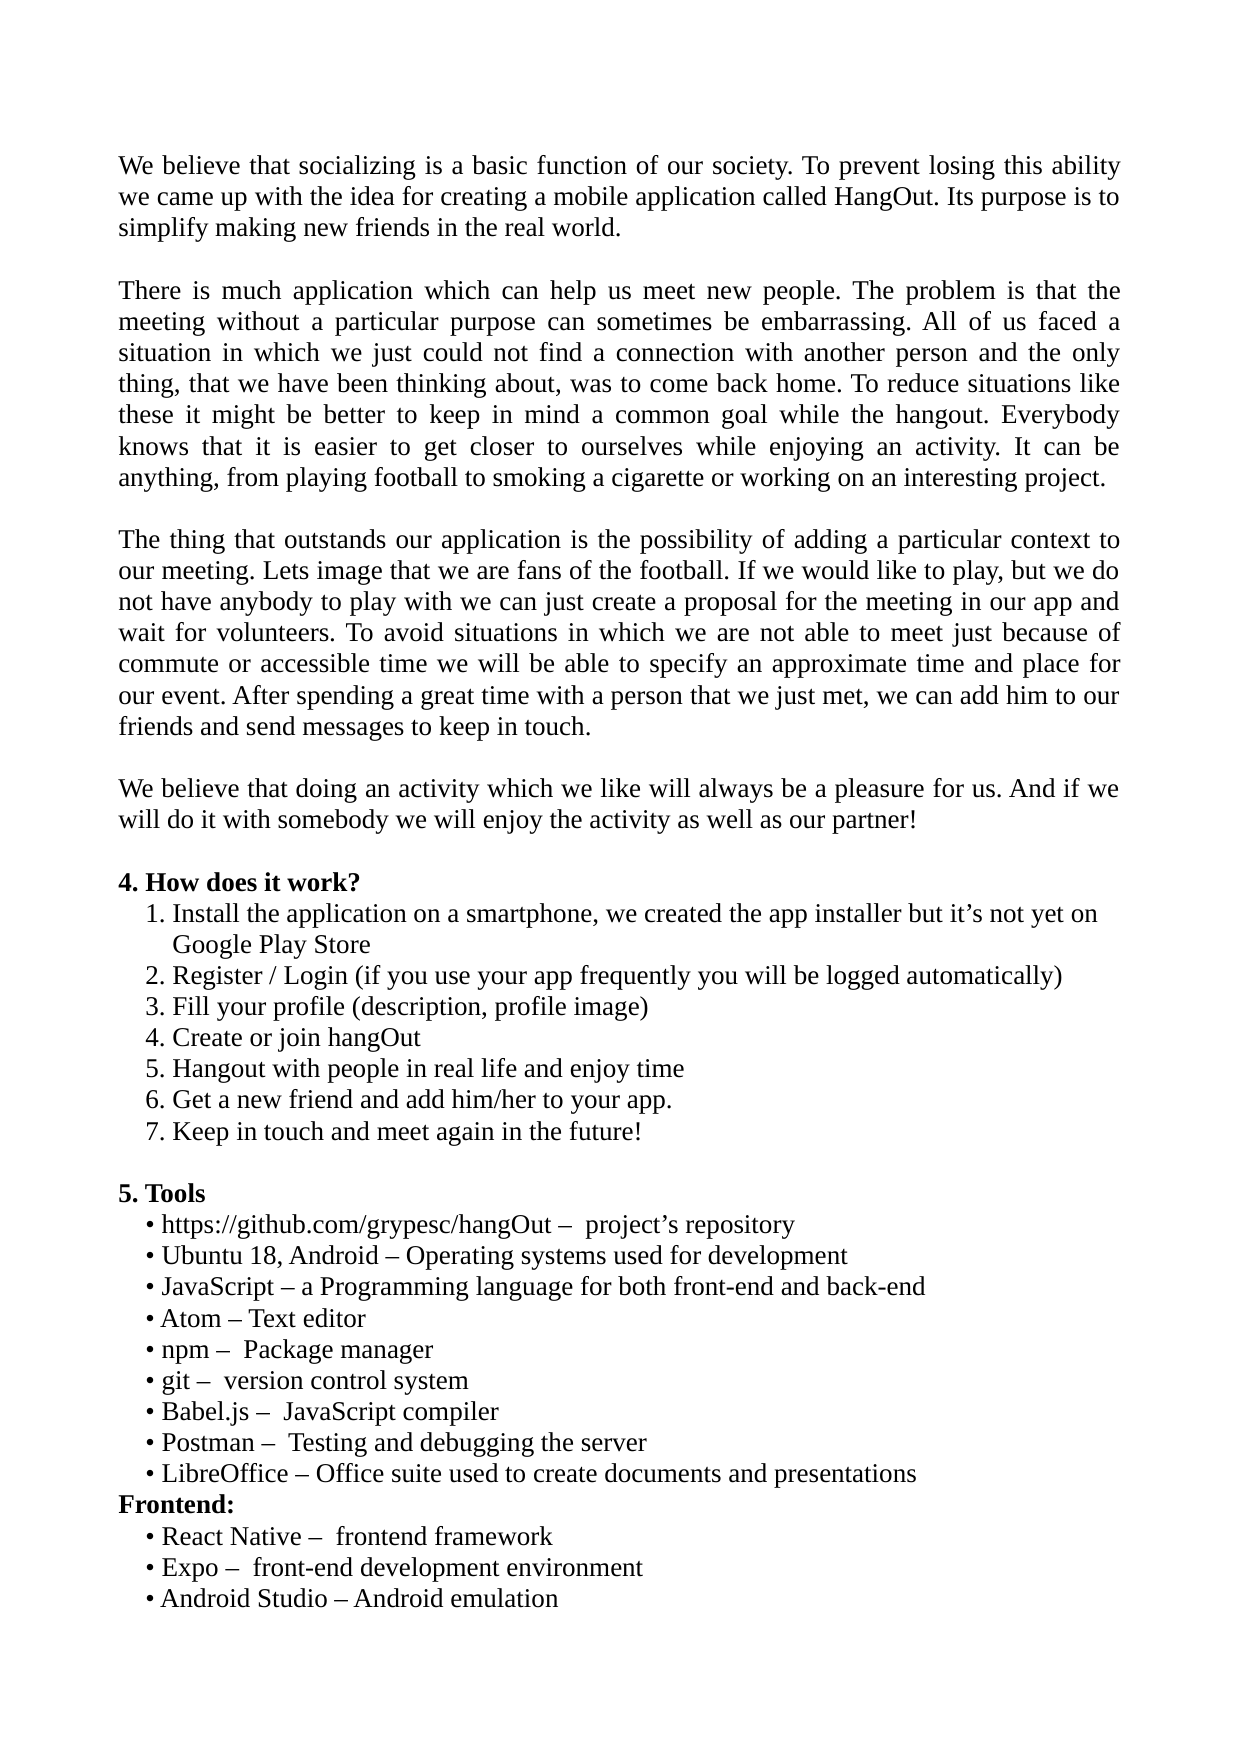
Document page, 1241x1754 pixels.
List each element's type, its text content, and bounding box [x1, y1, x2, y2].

text Google Play Store [118, 928, 1122, 959]
text 4. How does it work? [118, 866, 1122, 897]
text • npm – Package manager [118, 1333, 1122, 1364]
text • JavaScript – a Programming language for both front-end and back-end [118, 1271, 1122, 1302]
text There is much application which can help us meet new people. The problem is that the meeting without a particular purpose can sometimes be embarrassing. All of us faced a situation in which we just could not find a connection with another person and the only thing, that we have been thinking about, was to come back home. To reduce situations like these it might be better to keep in mind a common goal while the hangout. Everybody knows that it is easier to get closer to ourselves while enjoying an activity. It can be anything, from playing football to smoking a cigarette or working on an interesting project. [118, 274, 1122, 492]
text • git – version control system [118, 1364, 1122, 1395]
text 5. Hangout with people in real life and enjoy time [118, 1052, 1122, 1084]
text Frontend: [118, 1488, 1122, 1520]
text 7. Keep in touch and meet again in the future! [118, 1115, 1122, 1146]
text 3. Fill your profile (description, profile image) [118, 990, 1122, 1021]
text • Expo – front-end development environment [118, 1551, 1122, 1582]
text The thing that outstands our application is the possibility of adding a particular context to our meeting. Lets image that we are fans of the football. If we would like to play, but we do not have anybody to play with we can just create a proposal for the meeting in our app and wait for volunteers. To avoid situations in which we are not able to meet just because of commute or accessible time we will be able to specify an approximate time and place for our event. After spending a great time with a person that we just met, we can add him to our friends and send messages to keep in touch. [118, 523, 1122, 741]
text • Ubuntu 18, Android – Operating systems used for development [118, 1239, 1122, 1271]
text 5. Tools [118, 1177, 1122, 1208]
text • Babel.js – JavaScript compiler [118, 1395, 1122, 1426]
text 4. Create or join hangOut [118, 1021, 1122, 1052]
text • Postman – Testing and debugging the server [118, 1426, 1122, 1457]
text • LibreOffice – Office suite used to create documents and presentations [118, 1457, 1122, 1488]
text 2. Register / Login (if you use your app frequently you will be logged automatically) [118, 959, 1122, 990]
text We believe that doing an activity which we like will always be a pleasure for us. And if we will do it with somebody we will enjoy the activity as well as our partner! [118, 772, 1122, 834]
text • React Native – frontend framework [118, 1520, 1122, 1551]
text • Android Studio – Android emulation [118, 1582, 1122, 1613]
text 1. Install the application on a smartphone, we created the app installer but it’s not yet on [118, 897, 1122, 928]
text • Atom – Text editor [118, 1302, 1122, 1333]
text We believe that socializing is a basic function of our society. To prevent losing this ability we came up with the idea for creating a mobile application called HangOut. Its purpose is to simplify making new friends in the real world. [118, 149, 1122, 243]
text 6. Get a new friend and add him/her to your app. [118, 1084, 1122, 1115]
text • https://github.com/grypesc/hangOut – project’s repository [118, 1208, 1122, 1239]
